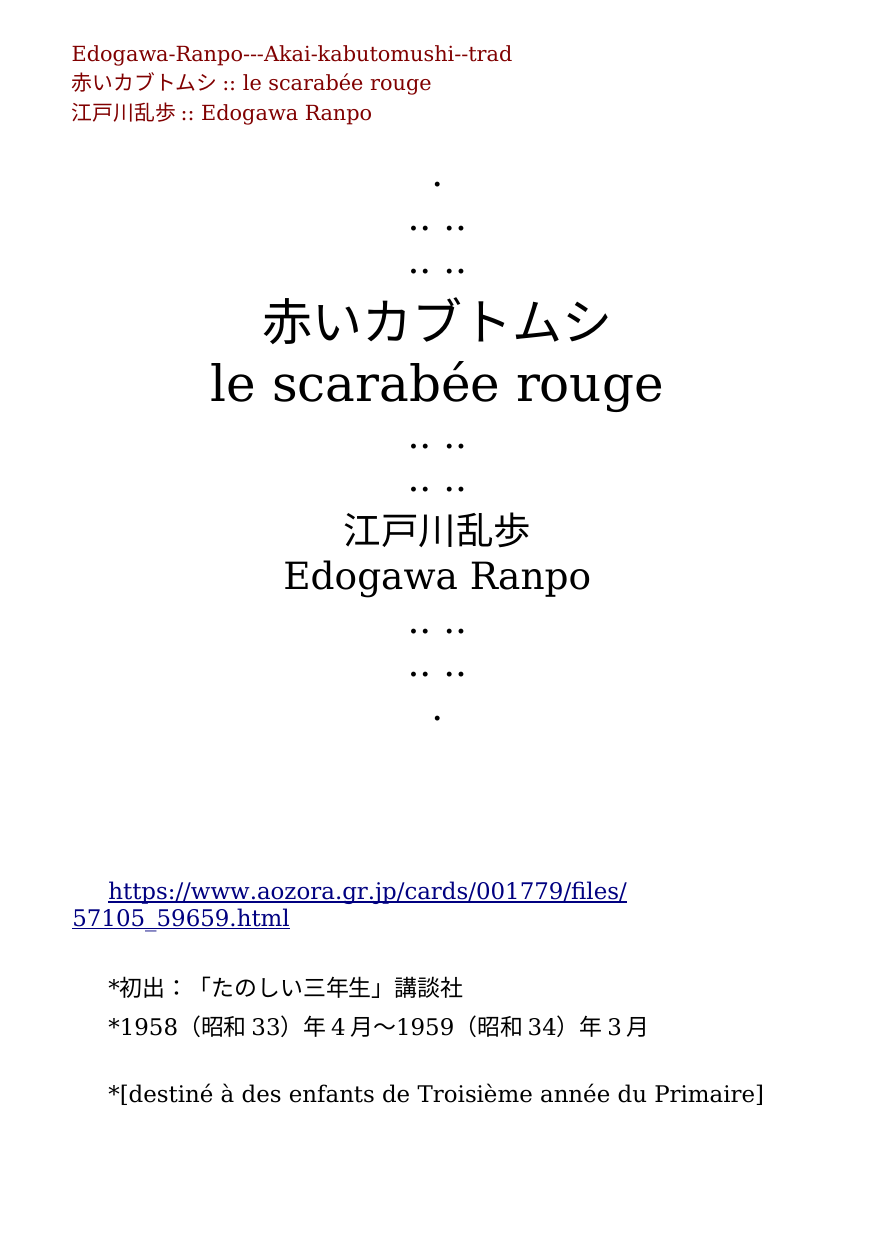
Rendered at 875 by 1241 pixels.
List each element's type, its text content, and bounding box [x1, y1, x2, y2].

text *[destiné à des enfants de Troisième année du Primaire] [72, 1081, 802, 1108]
text Edogawa-Ranpo---Akai-kabutomushi--trad [71, 42, 803, 66]
text https://www.aozora.gr.jp/cards/001779/files/57105_59659.html [72, 878, 802, 932]
text *1958（昭和33）年4月～1959（昭和34）年3月 [72, 1009, 802, 1042]
text 江戸川乱歩 :: Edogawa Ranpo [71, 96, 803, 127]
text *初出：「たのしい三年生」講談社 [72, 970, 802, 1003]
text 赤いカブトムシ :: le scarabée rouge [71, 66, 803, 96]
subtitle . .. .. .. .. 赤いカブトムシ le scarabée rouge .. .. .. .. 江戸川乱歩 Edogawa Ranpo .. .. .. .. . [36, 152, 838, 729]
